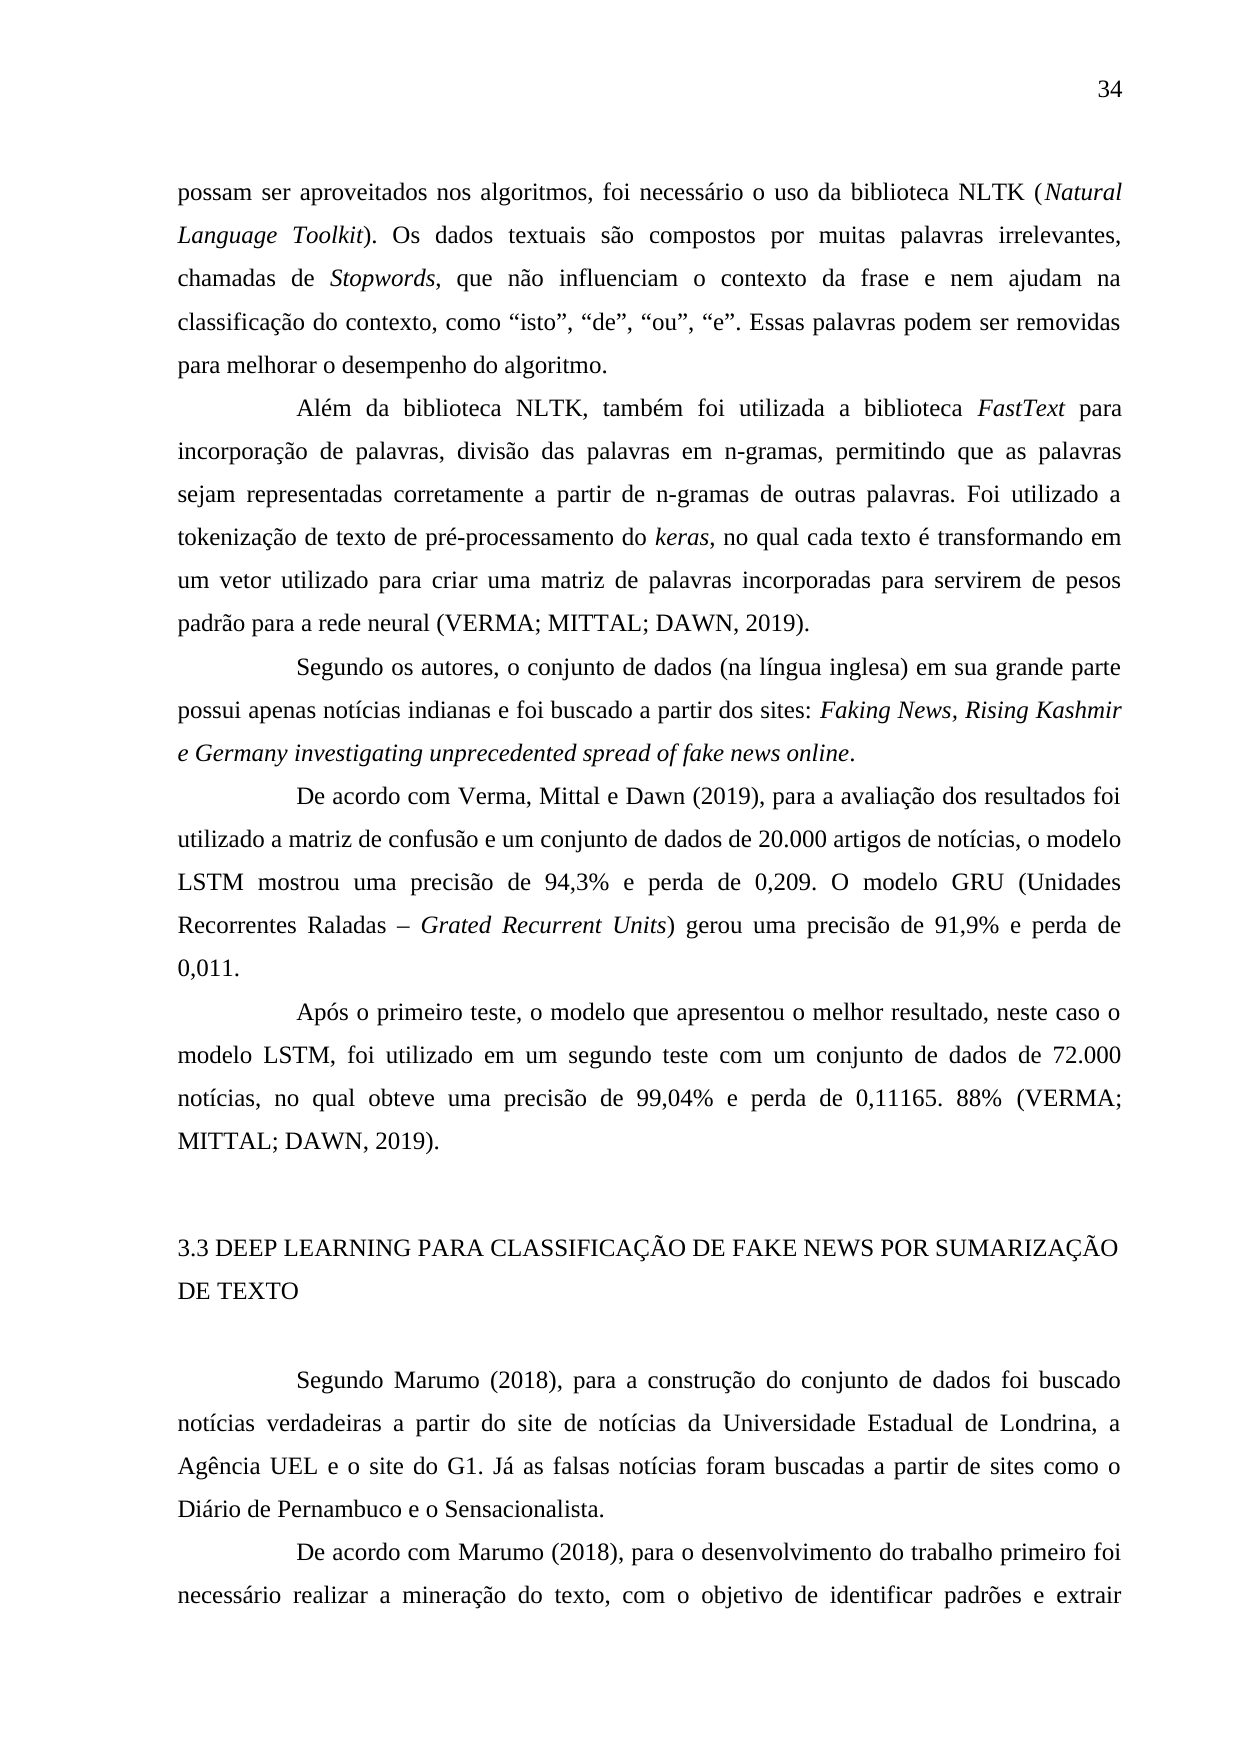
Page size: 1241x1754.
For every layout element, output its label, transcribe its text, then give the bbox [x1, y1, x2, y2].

text De acordo com Verma, Mittal e Dawn (2019), para a avaliação dos resultados foi utilizado a matriz de confusão e um conjunto de dados de 20.000 artigos de notícias, o modelo LSTM mostrou uma precisão de 94,3% e perda de 0,209. O modelo GRU (Unidades Recorrentes Raladas – Grated Recurrent Units) gerou uma precisão de 91,9% e perda de 0,011. [177, 781, 1122, 982]
text possam ser aproveitados nos algoritmos, foi necessário o uso da biblioteca NLTK (Natural Language Toolkit). Os dados textuais são compostos por muitas palavras irrelevantes, chamadas de Stopwords, que não influenciam o contexto da frase e nem ajudam na classificação do contexto, como “isto”, “de”, “ou”, “e”. Essas palavras podem ser removidas para melhorar o desempenho do algoritmo. [177, 177, 1122, 378]
text De acordo com Marumo (2018), para o desenvolvimento do trabalho primeiro foi necessário realizar a mineração do texto, com o objetivo de identificar padrões e extrair [177, 1537, 1122, 1609]
text Após o primeiro teste, o modelo que apresentou o melhor resultado, neste caso o modelo LSTM, foi utilizado em um segundo teste com um conjunto de dados de 72.000 notícias, no qual obteve uma precisão de 99,04% e perda de 0,11165. 88% (VERMA; MITTAL; DAWN, 2019). [177, 997, 1122, 1155]
text Segundo Marumo (2018), para a construção do conjunto de dados foi buscado notícias verdadeiras a partir do site de notícias da Universidade Estadual de Londrina, a Agência UEL e o site do G1. Já as falsas notícias foram buscadas a partir de sites como o Diário de Pernambuco e o Sensacionalista. [177, 1365, 1122, 1523]
text Além da biblioteca NLTK, também foi utilizada a biblioteca FastText para incorporação de palavras, divisão das palavras em n-gramas, permitindo que as palavras sejam representadas corretamente a partir de n-gramas de outras palavras. Foi utilizado a tokenização de texto de pré-processamento do keras, no qual cada texto é transformando em um vetor utilizado para criar uma matriz de palavras incorporadas para servirem de pesos padrão para a rede neural (VERMA; MITTAL; DAWN, 2019). [177, 393, 1122, 637]
text Segundo os autores, o conjunto de dados (na língua inglesa) em sua grande parte possui apenas notícias indianas e foi buscado a partir dos sites: Faking News, Rising Kashmir e Germany investigating unprecedented spread of fake news online. [177, 652, 1122, 767]
subtitle 3.3 DEEP LEARNING PARA CLASSIFICAÇÃO DE FAKE NEWS POR SUMARIZAÇÃO DE TEXTO [177, 1233, 1122, 1305]
